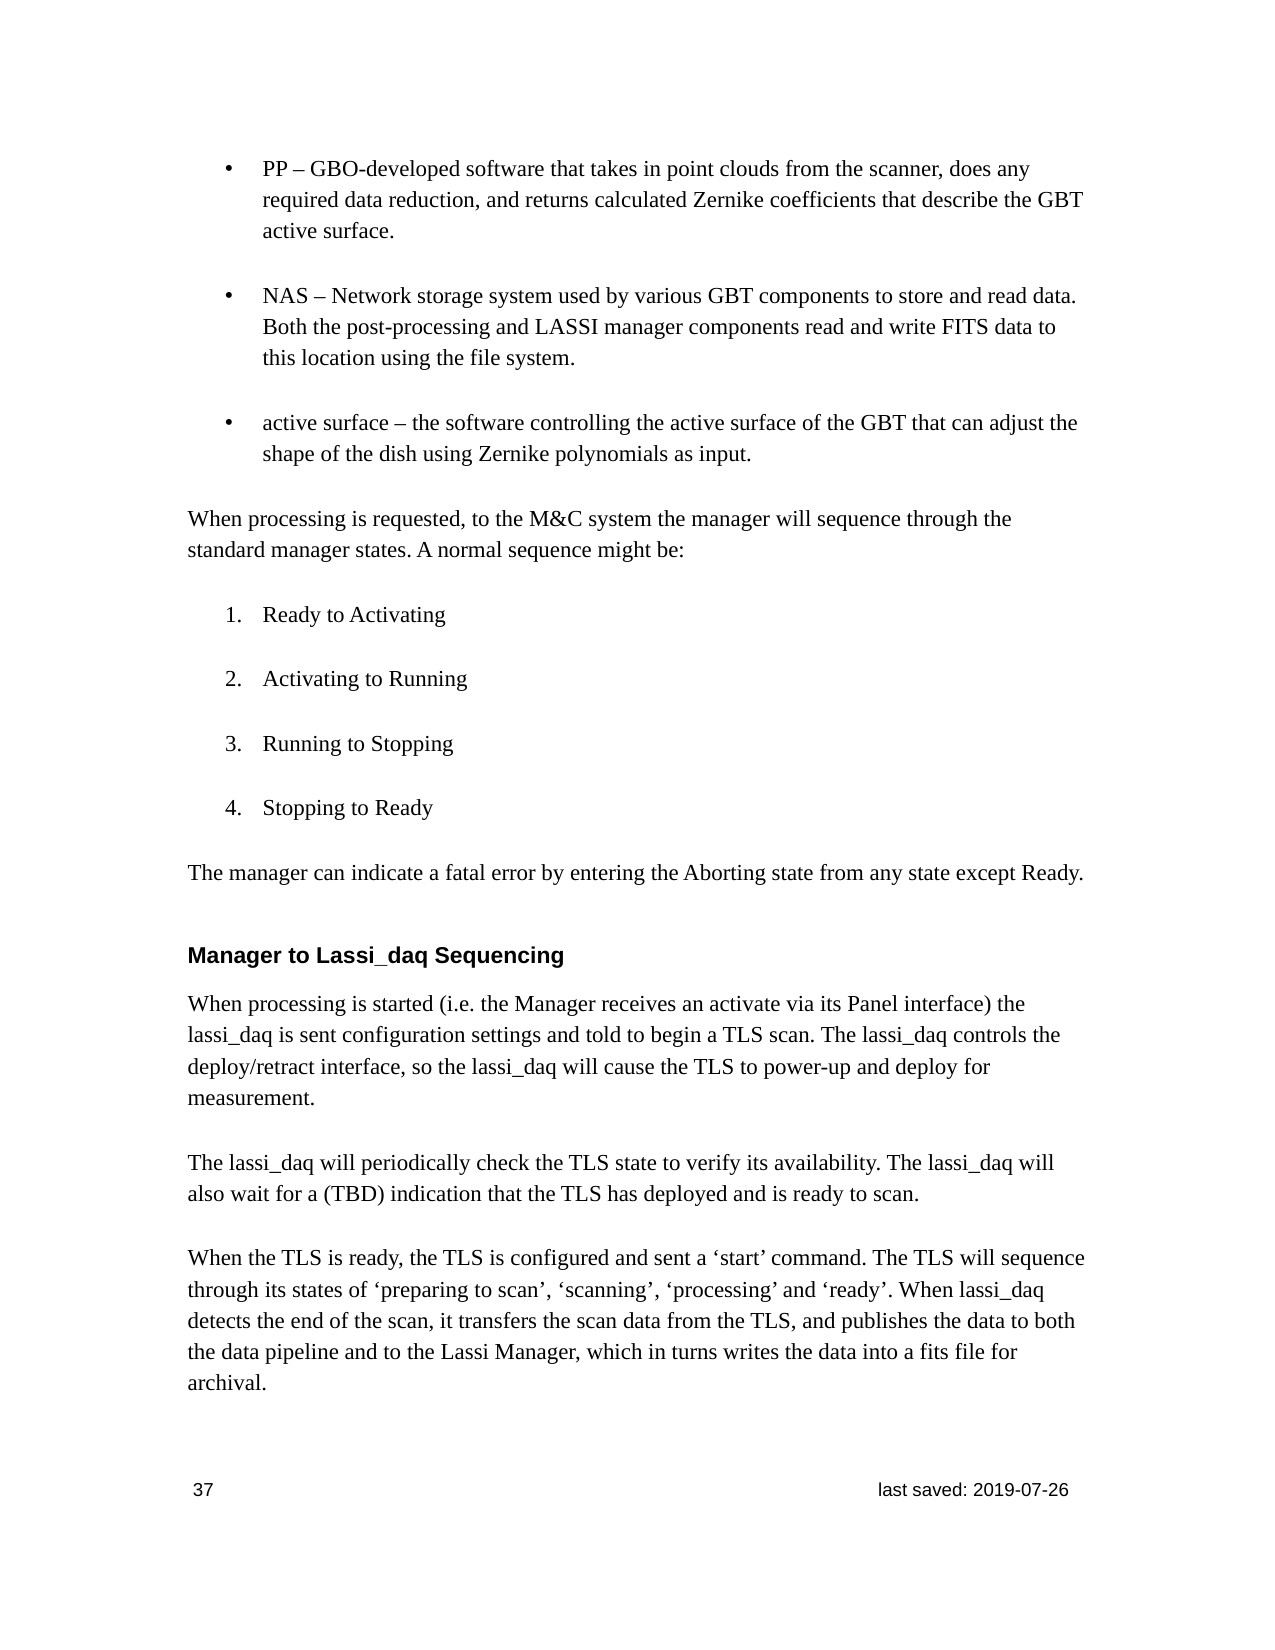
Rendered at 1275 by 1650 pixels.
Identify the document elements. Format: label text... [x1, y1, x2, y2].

text When the TLS is ready, the TLS is configured and sent a ‘start’ command. The TLS will sequence through its states of ‘preparing to scan’, ‘scanning’, ‘processing’ and ‘ready’. When lassi_daq detects the end of the scan, it transfers the scan data from the TLS, and publishes the data to both the data pipeline and to the Lassi Manager, which in turns writes the data into a fits file for archival. [187, 1239, 1087, 1396]
list Activating to Running [225, 660, 1087, 692]
list Stopping to Ready [225, 789, 1087, 821]
text The manager can indicate a fatal error by entering the Aborting state from any state except Ready. [187, 854, 1087, 885]
list Running to Stopping [225, 725, 1087, 756]
list NAS – Network storage system used by various GBT components to store and read data. Both the post-processing and LASSI manager components read and write FITS data to this location using the file system. [225, 277, 1087, 371]
list Ready to Activating [225, 596, 1087, 627]
text When processing is requested, to the M&C system the manager will sequence through the standard manager states. A normal sequence might be: [187, 500, 1087, 562]
text When processing is started (i.e. the Manager receives an activate via its Panel interface) the lassi_daq is sent configuration settings and told to begin a TLS scan. The lassi_daq controls the deploy/retract interface, so the lassi_daq will cause the TLS to power-up and deploy for measurement. [187, 985, 1087, 1110]
list PP – GBO-developed software that takes in point clouds from the scanner, does any required data reduction, and returns calculated Zernike coefficients that describe the GBT active surface. [225, 150, 1087, 244]
list active surface – the software controlling the active surface of the GBT that can adjust the shape of the dish using Zernike polynomials as input. [225, 404, 1087, 467]
text The lassi_daq will periodically check the TLS state to verify its availability. The lassi_daq will also wait for a (TBD) indication that the TLS has deployed and is ready to scan. [187, 1144, 1087, 1206]
text Manager to Lassi_daq Sequencing [187, 933, 1087, 969]
